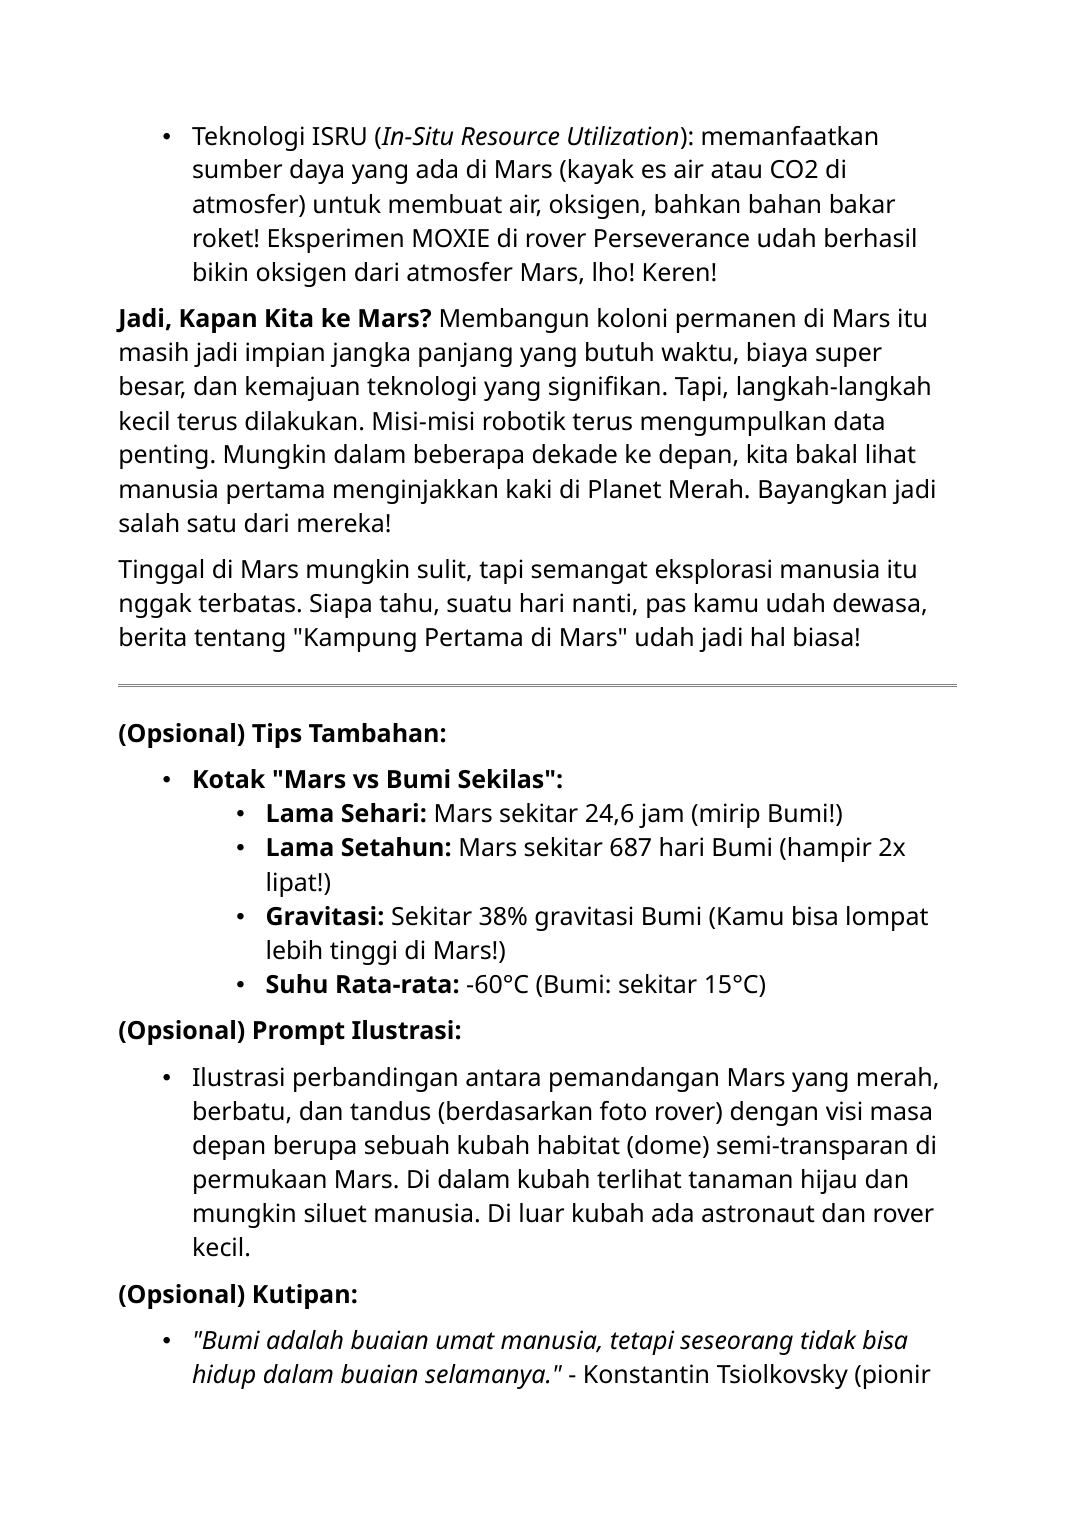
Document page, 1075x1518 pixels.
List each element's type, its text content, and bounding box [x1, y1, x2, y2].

text Tinggal di Mars mungkin sulit, tapi semangat eksplorasi manusia itu nggak terbatas. Siapa tahu, suatu hari nanti, pas kamu udah dewasa, berita tentang "Kampung Pertama di Mars" udah jadi hal biasa! [118, 552, 957, 654]
list Ilustrasi perbandingan antara pemandangan Mars yang merah, berbatu, dan tandus (berdasarkan foto rover) dengan visi masa depan berupa sebuah kubah habitat (dome) semi-transparan di permukaan Mars. Di dalam kubah terlihat tanaman hijau dan mungkin siluet manusia. Di luar kubah ada astronaut dan rover kecil. [162, 1059, 957, 1264]
text (Opsional) Tips Tambahan: [118, 715, 957, 749]
text (Opsional) Kutipan: [118, 1276, 957, 1310]
list "Bumi adalah buaian umat manusia, tetapi seseorang tidak bisa hidup dalam buaian selamanya." - Konstantin Tsiolkovsky (pionir [162, 1323, 957, 1391]
text Jadi, Kapan Kita ke Mars? Membangun koloni permanen di Mars itu masih jadi impian jangka panjang yang butuh waktu, biaya super besar, dan kemajuan teknologi yang signifikan. Tapi, langkah-langkah kecil terus dilakukan. Misi-misi robotik terus mengumpulkan data penting. Mungkin dalam beberapa dekade ke depan, kita bakal lihat manusia pertama menginjakkan kaki di Planet Merah. Bayangkan jadi salah satu dari mereka! [118, 301, 957, 539]
list Suhu Rata-rata: -60°C (Bumi: sekitar 15°C) [236, 966, 957, 1000]
list Lama Setahun: Mars sekitar 687 hari Bumi (hampir 2x lipat!) [236, 830, 957, 898]
list Kotak "Mars vs Bumi Sekilas": [162, 762, 957, 796]
list Lama Sehari: Mars sekitar 24,6 jam (mirip Bumi!) [236, 796, 957, 830]
text (Opsional) Prompt Ilustrasi: [118, 1013, 957, 1047]
list Teknologi ISRU (In-Situ Resource Utilization): memanfaatkan sumber daya yang ada di Mars (kayak es air atau CO2 di atmosfer) untuk membuat air, oksigen, bahkan bahan bakar roket! Eksperimen MOXIE di rover Perseverance udah berhasil bikin oksigen dari atmosfer Mars, lho! Keren! [162, 118, 957, 288]
list Gravitasi: Sekitar 38% gravitasi Bumi (Kamu bisa lompat lebih tinggi di Mars!) [236, 898, 957, 966]
